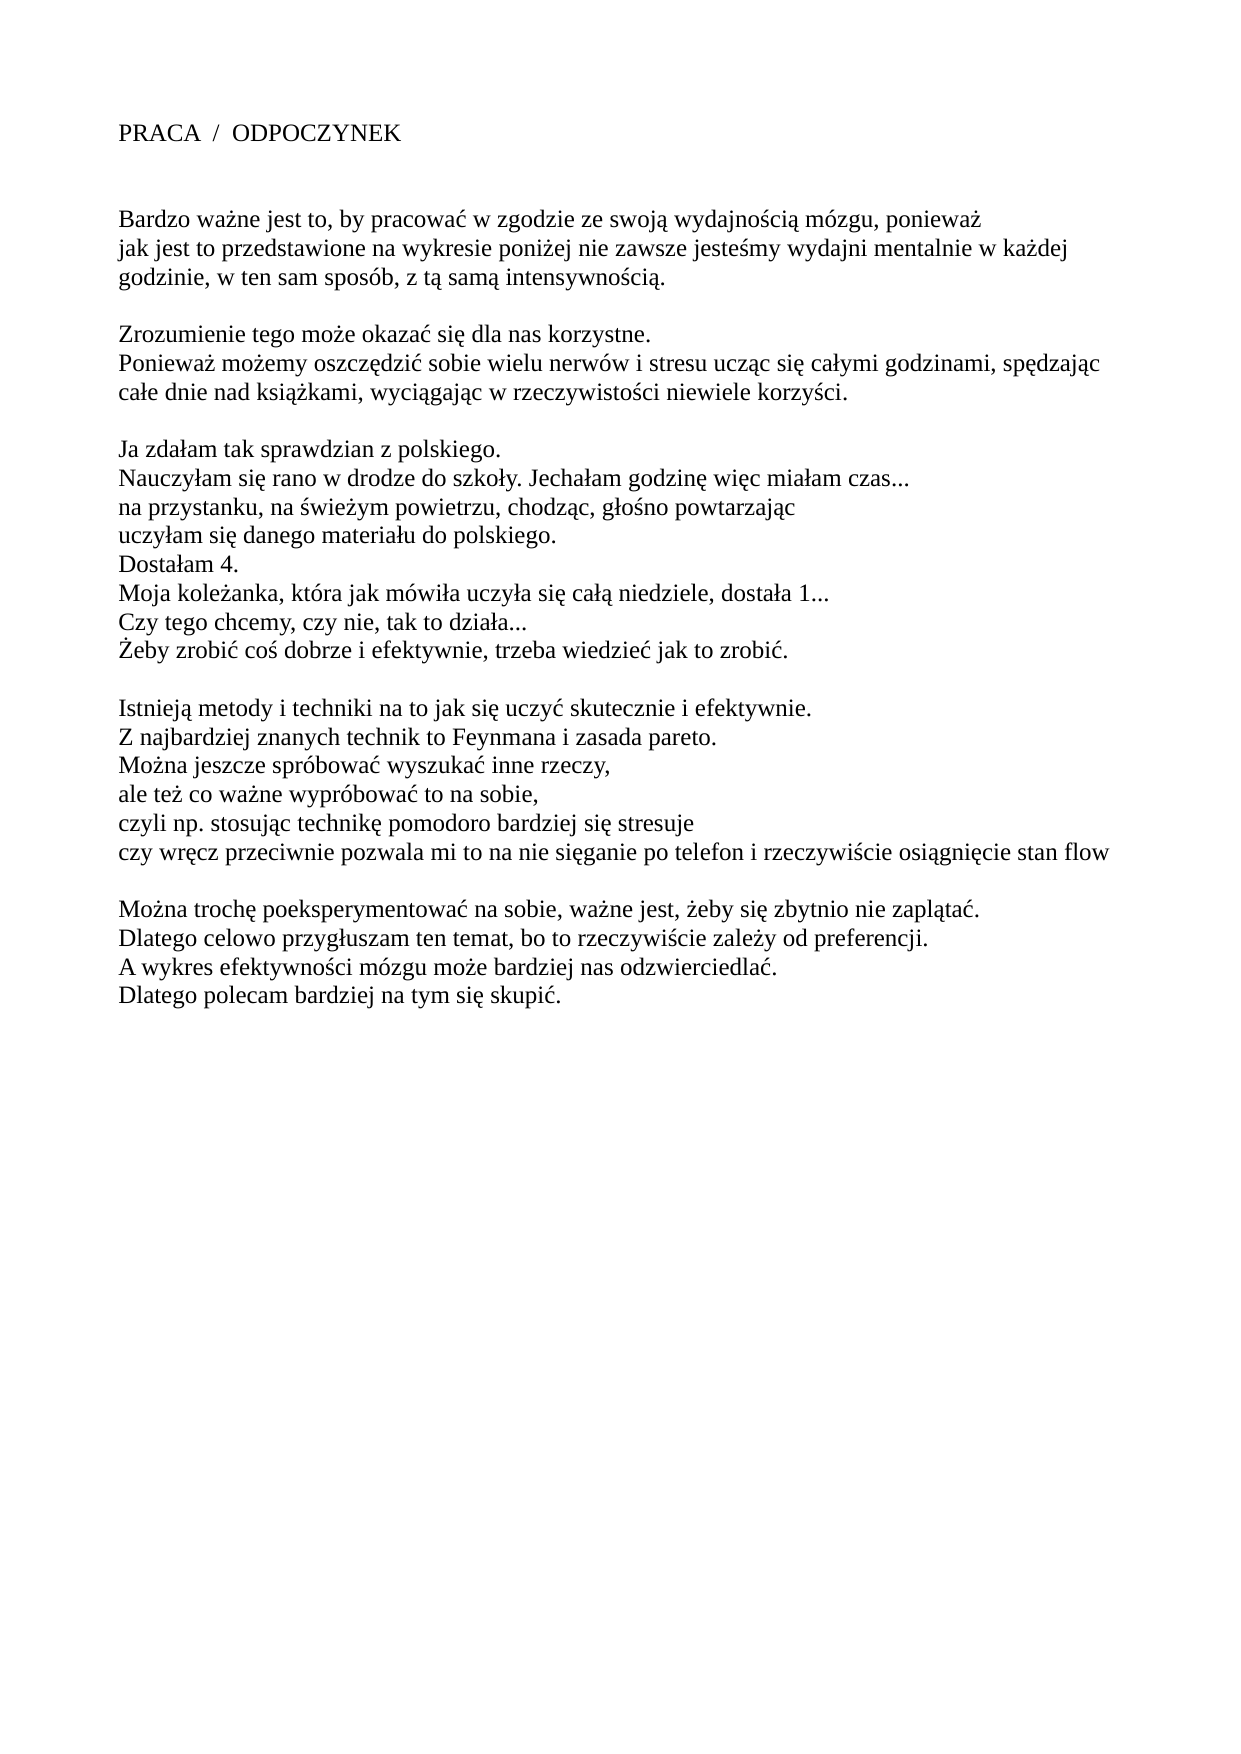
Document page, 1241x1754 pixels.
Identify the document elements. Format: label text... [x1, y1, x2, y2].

text na przystanku, na świeżym powietrzu, chodząc, głośno powtarzając [118, 492, 1122, 521]
text Zrozumienie tego może okazać się dla nas korzystne. [118, 319, 1122, 348]
text ale też co ważne wypróbować to na sobie, [118, 779, 1122, 808]
text Dlatego polecam bardziej na tym się skupić. [118, 981, 1122, 1009]
text uczyłam się danego materiału do polskiego. [118, 521, 1122, 549]
text Dlatego celowo przygłuszam ten temat, bo to rzeczywiście zależy od preferencji. [118, 923, 1122, 952]
text Ponieważ możemy oszczędzić sobie wielu nerwów i stresu ucząc się całymi godzinami, spędzając całe dnie nad książkami, wyciągając w rzeczywistości niewiele korzyści. [118, 348, 1122, 406]
text Nauczyłam się rano w drodze do szkoły. Jechałam godzinę więc miałam czas... [118, 463, 1122, 492]
text Można trochę poeksperymentować na sobie, ważne jest, żeby się zbytnio nie zaplątać. [118, 894, 1122, 923]
text Dostałam 4. [118, 549, 1122, 578]
text czy wręcz przeciwnie pozwala mi to na nie sięganie po telefon i rzeczywiście osiągnięcie stan flow [118, 837, 1122, 866]
text Bardzo ważne jest to, by pracować w zgodzie ze swoją wydajnością mózgu, ponieważ [118, 204, 1122, 233]
text jak jest to przedstawione na wykresie poniżej nie zawsze jesteśmy wydajni mentalnie w każdej godzinie, w ten sam sposób, z tą samą intensywnością. [118, 233, 1122, 291]
text PRACA / ODPOCZYNEK [118, 118, 1122, 147]
text czyli np. stosując technikę pomodoro bardziej się stresuje [118, 808, 1122, 837]
text Moja koleżanka, która jak mówiła uczyła się całą niedziele, dostała 1... [118, 578, 1122, 607]
text Istnieją metody i techniki na to jak się uczyć skutecznie i efektywnie. [118, 693, 1122, 722]
text Czy tego chcemy, czy nie, tak to działa... [118, 607, 1122, 636]
text Ja zdałam tak sprawdzian z polskiego. [118, 434, 1122, 463]
text Można jeszcze spróbować wyszukać inne rzeczy, [118, 751, 1122, 779]
text Z najbardziej znanych technik to Feynmana i zasada pareto. [118, 722, 1122, 751]
text Żeby zrobić coś dobrze i efektywnie, trzeba wiedzieć jak to zrobić. [118, 636, 1122, 664]
text A wykres efektywności mózgu może bardziej nas odzwierciedlać. [118, 952, 1122, 981]
